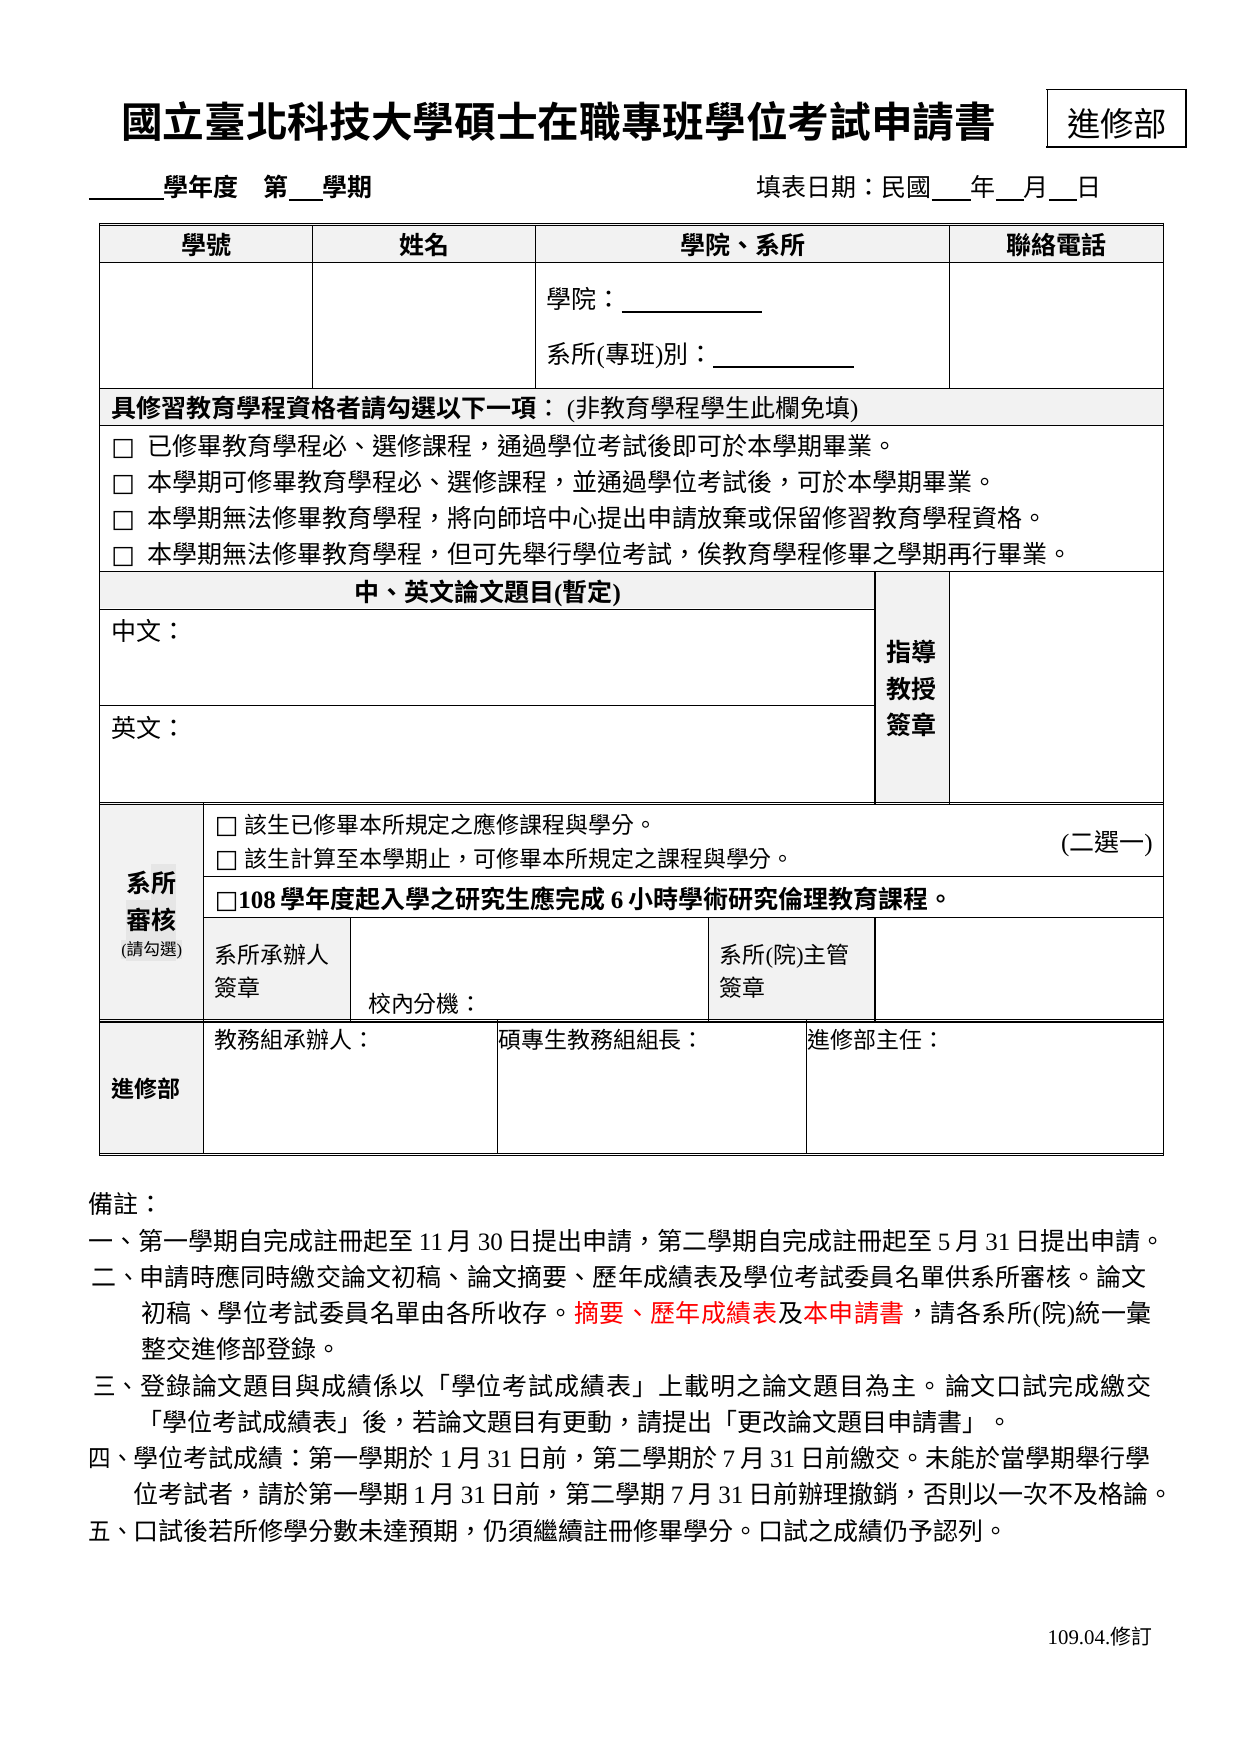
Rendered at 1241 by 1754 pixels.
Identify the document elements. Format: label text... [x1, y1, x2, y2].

table_cell 中、英文論文題目(暫定) [100, 572, 874, 608]
text 一、第一學期自完成註冊起至11月30日提出申請，第二學期自完成註冊起至5月31日提出申請。 [89, 1221, 1152, 1257]
table_cell [1038, 877, 1163, 917]
text 五、口試後若所修學分數未達預期，仍須繼續註冊修畢學分。口試之成績仍予認列。 [89, 1511, 1152, 1547]
table_cell □108學年度起入學之研究生應完成6小時學術研究倫理教育課程。 [204, 877, 1037, 917]
table_cell 學院： 系所(專班)別： [536, 263, 949, 388]
table_cell 校內分機： [351, 918, 708, 1019]
table_cell 指導教授簽章 [876, 572, 949, 802]
table_cell 具修習教育學程資格者請勾選以下一項： (非教育學程學生此欄免填) [100, 389, 1163, 425]
table_cell [100, 263, 312, 388]
text 備註： [89, 1185, 1152, 1221]
table_cell 系所 審核 (請勾選) [100, 805, 203, 1019]
table_cell [950, 263, 1163, 388]
text 三、登錄論文題目與成績係以「學位考試成績表」上載明之論文題目為主。論文口試完成繳交「學位考試成績表」後，若論文題目有更動，請提出「更改論文題目申請書」。 [93, 1366, 1152, 1438]
table_cell □ 該生已修畢本所規定之應修課程與學分。 □ 該生計算至本學期止，可修畢本所規定之課程與學分。 [204, 805, 1037, 876]
table_cell 碩專生教務組組長： [498, 1023, 806, 1153]
table_header 姓名 [313, 226, 535, 262]
table_cell 教務組承辦人： [204, 1023, 497, 1153]
text 國立臺北科技大學碩士在職專班學位考試申請書 [89, 89, 1152, 149]
table_cell 英文： [100, 706, 874, 802]
table_header 學院、系所 [536, 226, 949, 262]
table_cell 進修部主任： [807, 1023, 1163, 1153]
table_cell [313, 263, 535, 388]
table_cell 系所承辦人 簽章 [204, 918, 350, 1019]
table_header 學號 [100, 226, 312, 262]
text 進修部 [1063, 98, 1170, 139]
table_cell □ 已修畢教育學程必、選修課程，通過學位考試後即可於本學期畢業。 □ 本學期可修畢教育學程必、選修課程，並通過學位考試後，可於本學期畢業。 □ 本學期無法修畢教育學程，將向師培中心提出申請放棄或保留修習教育學程資格。 □ 本學期無法修畢教育學程，但可先舉行學位考試，俟教育學程修畢之學期再行畢業。 [100, 426, 1163, 571]
text 學年度 第 學期 填表日期：民國 年 月 日 [89, 168, 1167, 204]
text 二、申請時應同時繳交論文初稿、論文摘要、歷年成績表及學位考試委員名單供系所審核。論文初稿、學位考試委員名單由各所收存。摘要、歷年成績表及本申請書，請各系所(院)統一彙整交進修部登錄。 [92, 1257, 1152, 1366]
table_cell [876, 918, 1163, 1019]
table_header 聯絡電話 [950, 226, 1163, 262]
table_cell (二選一) [1038, 805, 1163, 876]
table_cell 中文： [100, 610, 874, 705]
table_cell [950, 572, 1163, 802]
table_cell 進修部 [100, 1023, 203, 1153]
table_cell 系所(院)主管簽章 [709, 918, 874, 1019]
text 四、學位考試成績：第一學期於1月31日前，第二學期於7月31日前繳交。未能於當學期舉行學位考試者，請於第一學期1月31日前，第二學期7月31日前辦理撤銷，否則以一次不及格論。 [89, 1438, 1152, 1511]
